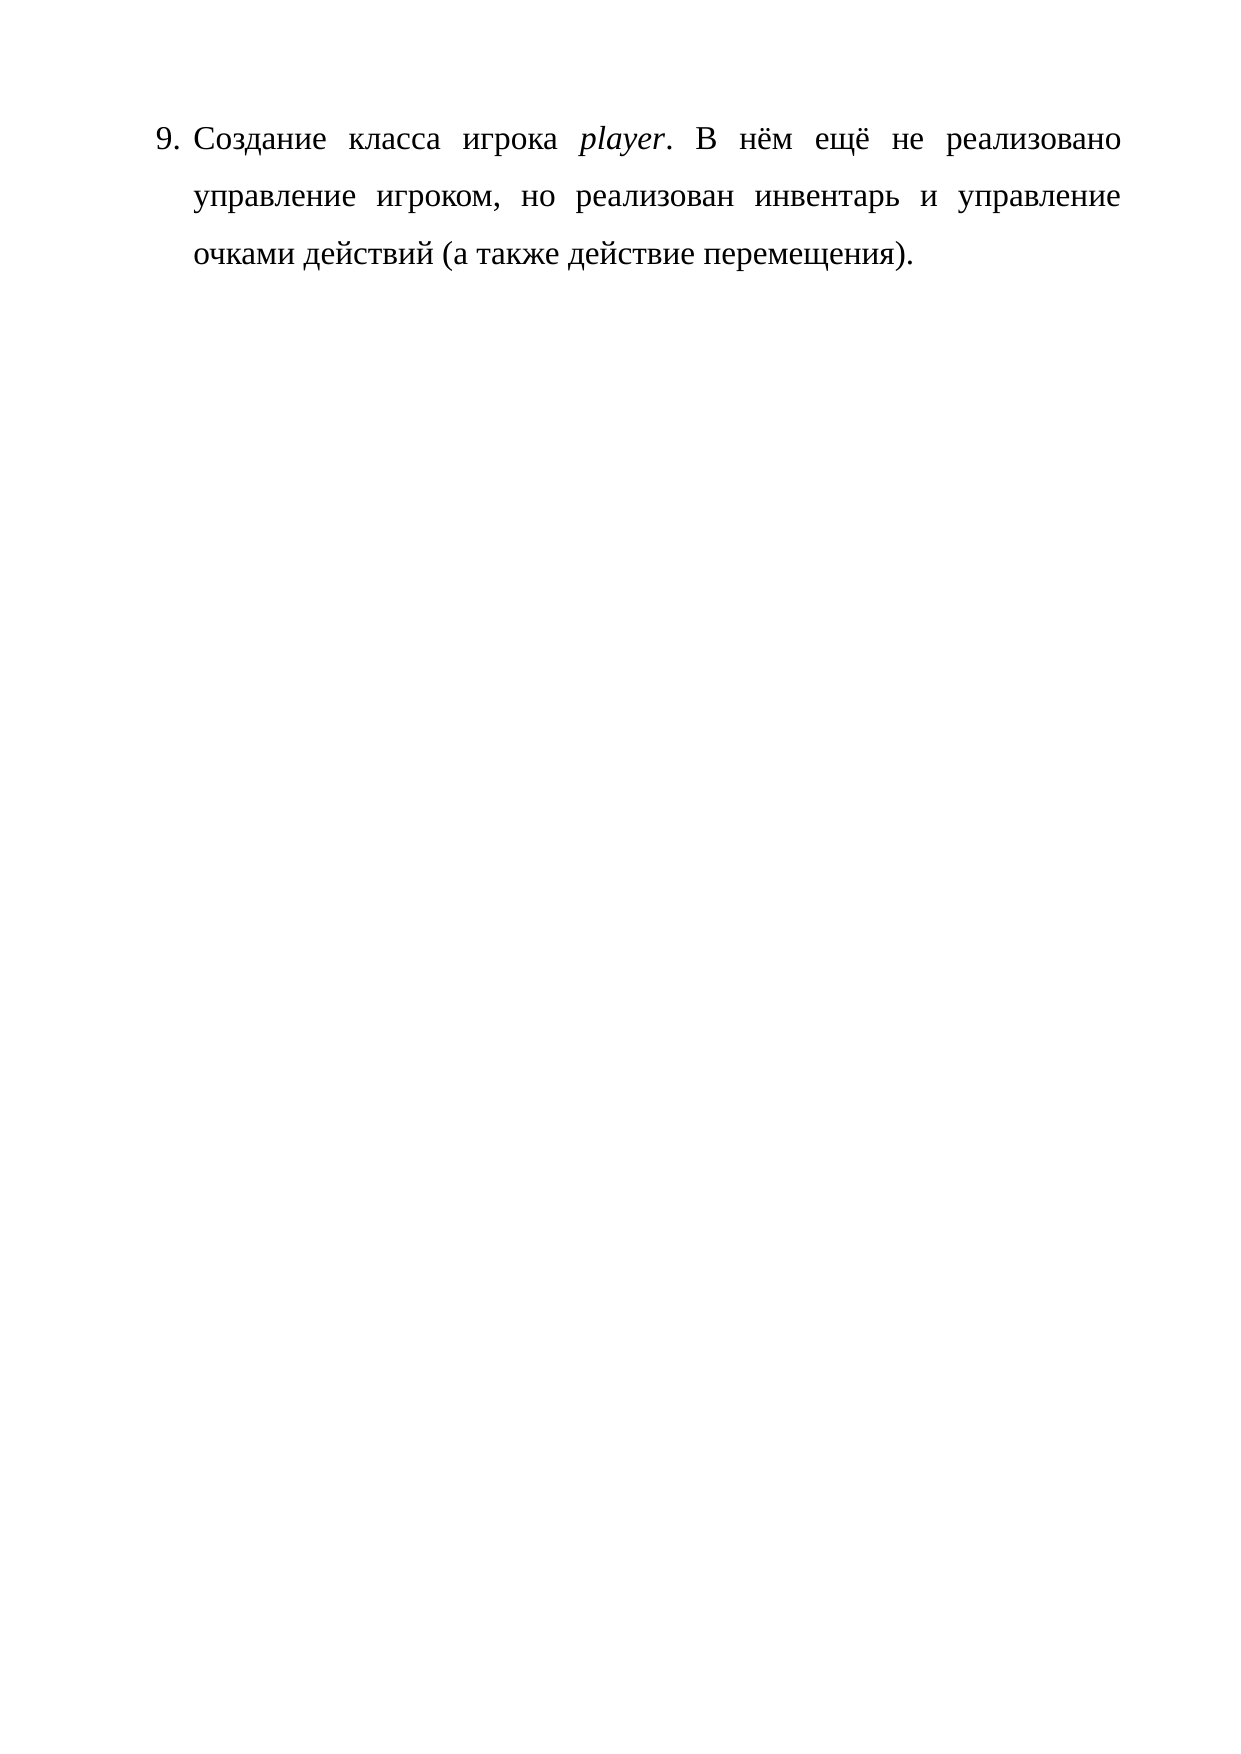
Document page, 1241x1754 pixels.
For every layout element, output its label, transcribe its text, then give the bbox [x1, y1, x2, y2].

list Создание класса игрока player. В нём ещё не реализовано управление игроком, но реализован инвентарь и управление очками действий (а также действие перемещения). [156, 118, 1122, 271]
